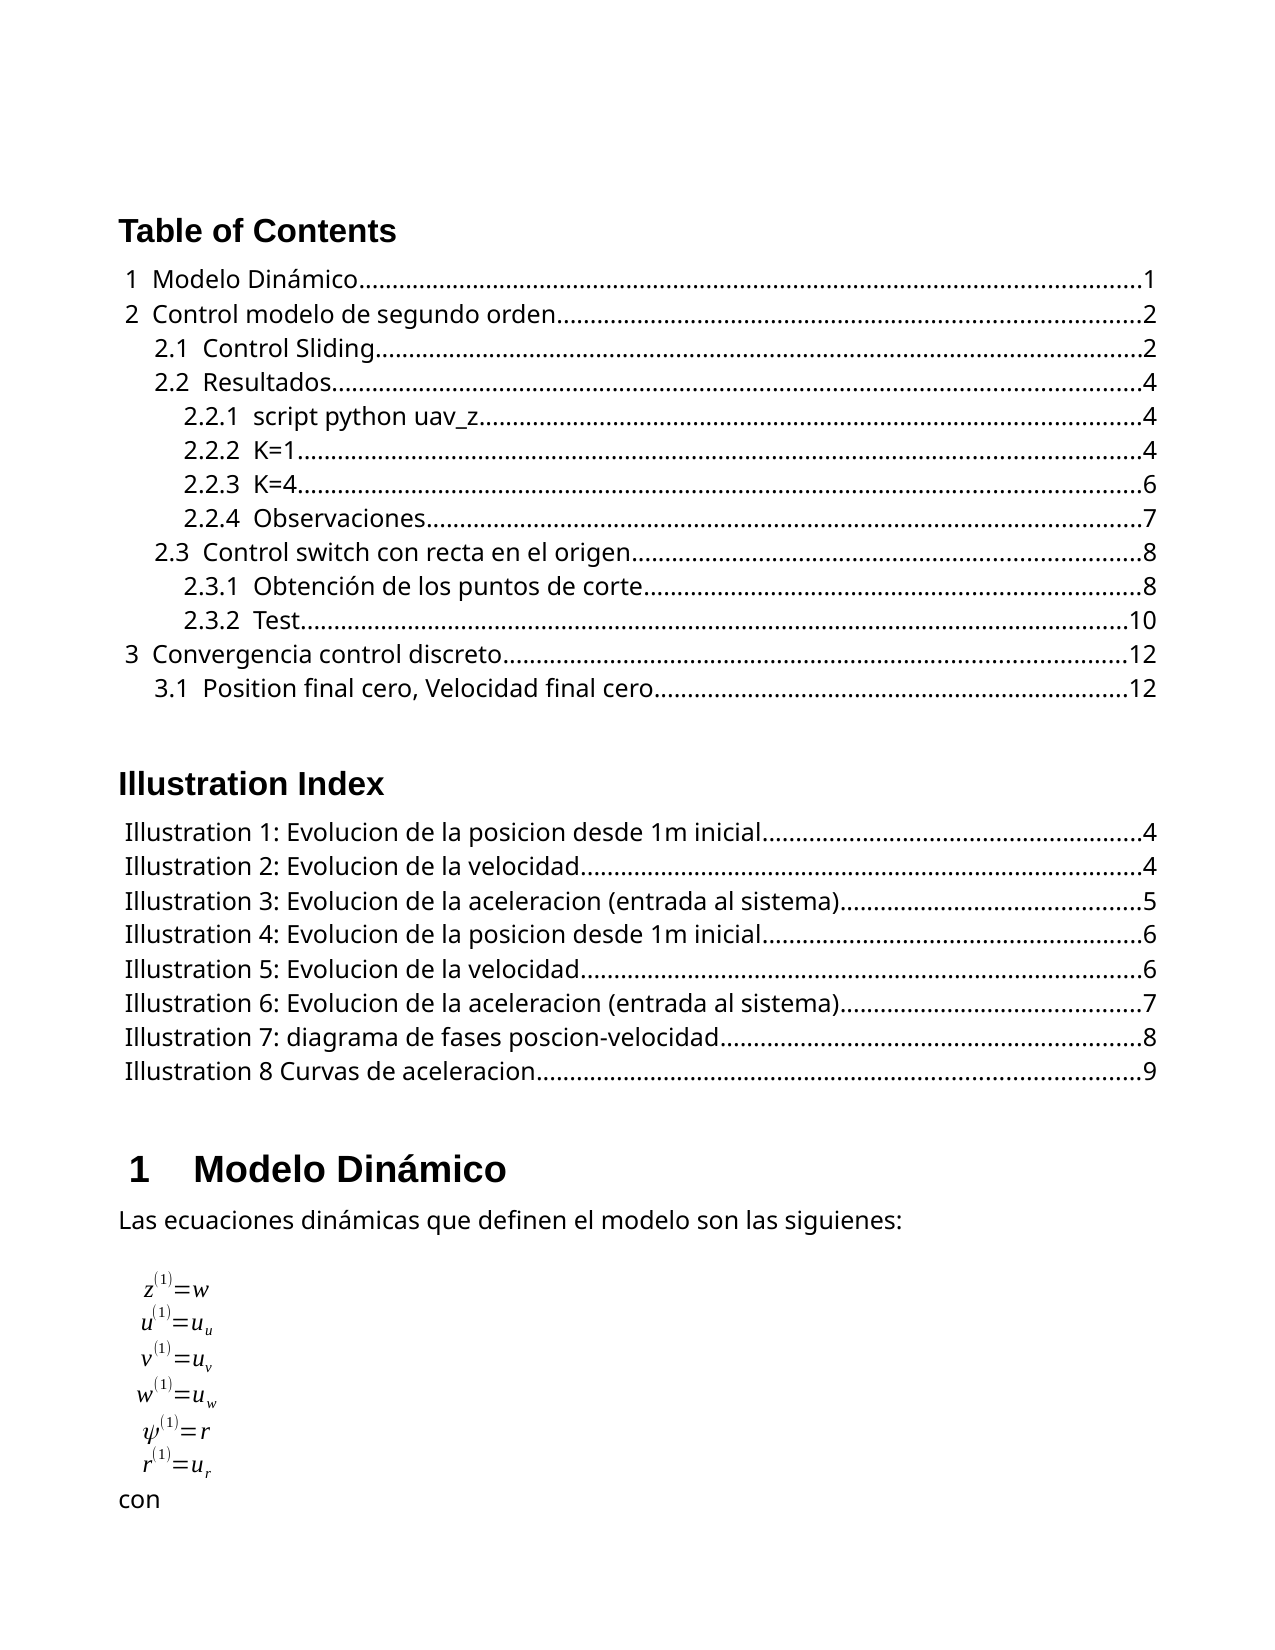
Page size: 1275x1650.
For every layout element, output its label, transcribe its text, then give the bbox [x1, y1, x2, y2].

text 2.2.2 K=1 4 [177, 432, 1157, 467]
text 2.2.1 script python uav_z 4 [177, 398, 1157, 432]
text 2.3.2 Test 10 [177, 603, 1157, 637]
subtitle Modelo Dinámico [118, 1147, 1157, 1190]
text 3.1 Position final cero, Velocidad final cero 12 [148, 671, 1157, 705]
text Las ecuaciones dinámicas que definen el modelo son las siguienes: [118, 1203, 1157, 1237]
text 1 Modelo Dinámico 1 [118, 262, 1157, 296]
text Illustration 6: Evolucion de la aceleracion (entrada al sistema) 7 [118, 985, 1157, 1019]
text Illustration 1: Evolucion de la posicion desde 1m inicial 4 [118, 815, 1157, 849]
text 2.2.4 Observaciones 7 [177, 501, 1157, 535]
text 2.2.3 K=4 6 [177, 467, 1157, 501]
text Illustration 7: diagrama de fases poscion-velocidad 8 [118, 1019, 1157, 1053]
text 3 Convergencia control discreto 12 [118, 637, 1157, 671]
text Illustration 4: Evolucion de la posicion desde 1m inicial 6 [118, 917, 1157, 951]
text Illustration 8 Curvas de aceleracion 9 [118, 1053, 1157, 1087]
subtitle Illustration Index [118, 764, 1157, 802]
subtitle Table of Contents [118, 211, 1157, 250]
text Illustration 5: Evolucion de la velocidad 6 [118, 951, 1157, 985]
text Illustration 2: Evolucion de la velocidad 4 [118, 849, 1157, 883]
text 2.3.1 Obtención de los puntos de corte 8 [177, 569, 1157, 603]
text 2.2 Resultados 4 [148, 364, 1157, 398]
text 2.1 Control Sliding 2 [148, 330, 1157, 364]
text 2 Control modelo de segundo orden 2 [118, 296, 1157, 330]
text Illustration 3: Evolucion de la aceleracion (entrada al sistema) 5 [118, 883, 1157, 917]
text 2.3 Control switch con recta en el origen 8 [148, 535, 1157, 569]
text con [118, 1482, 1157, 1516]
